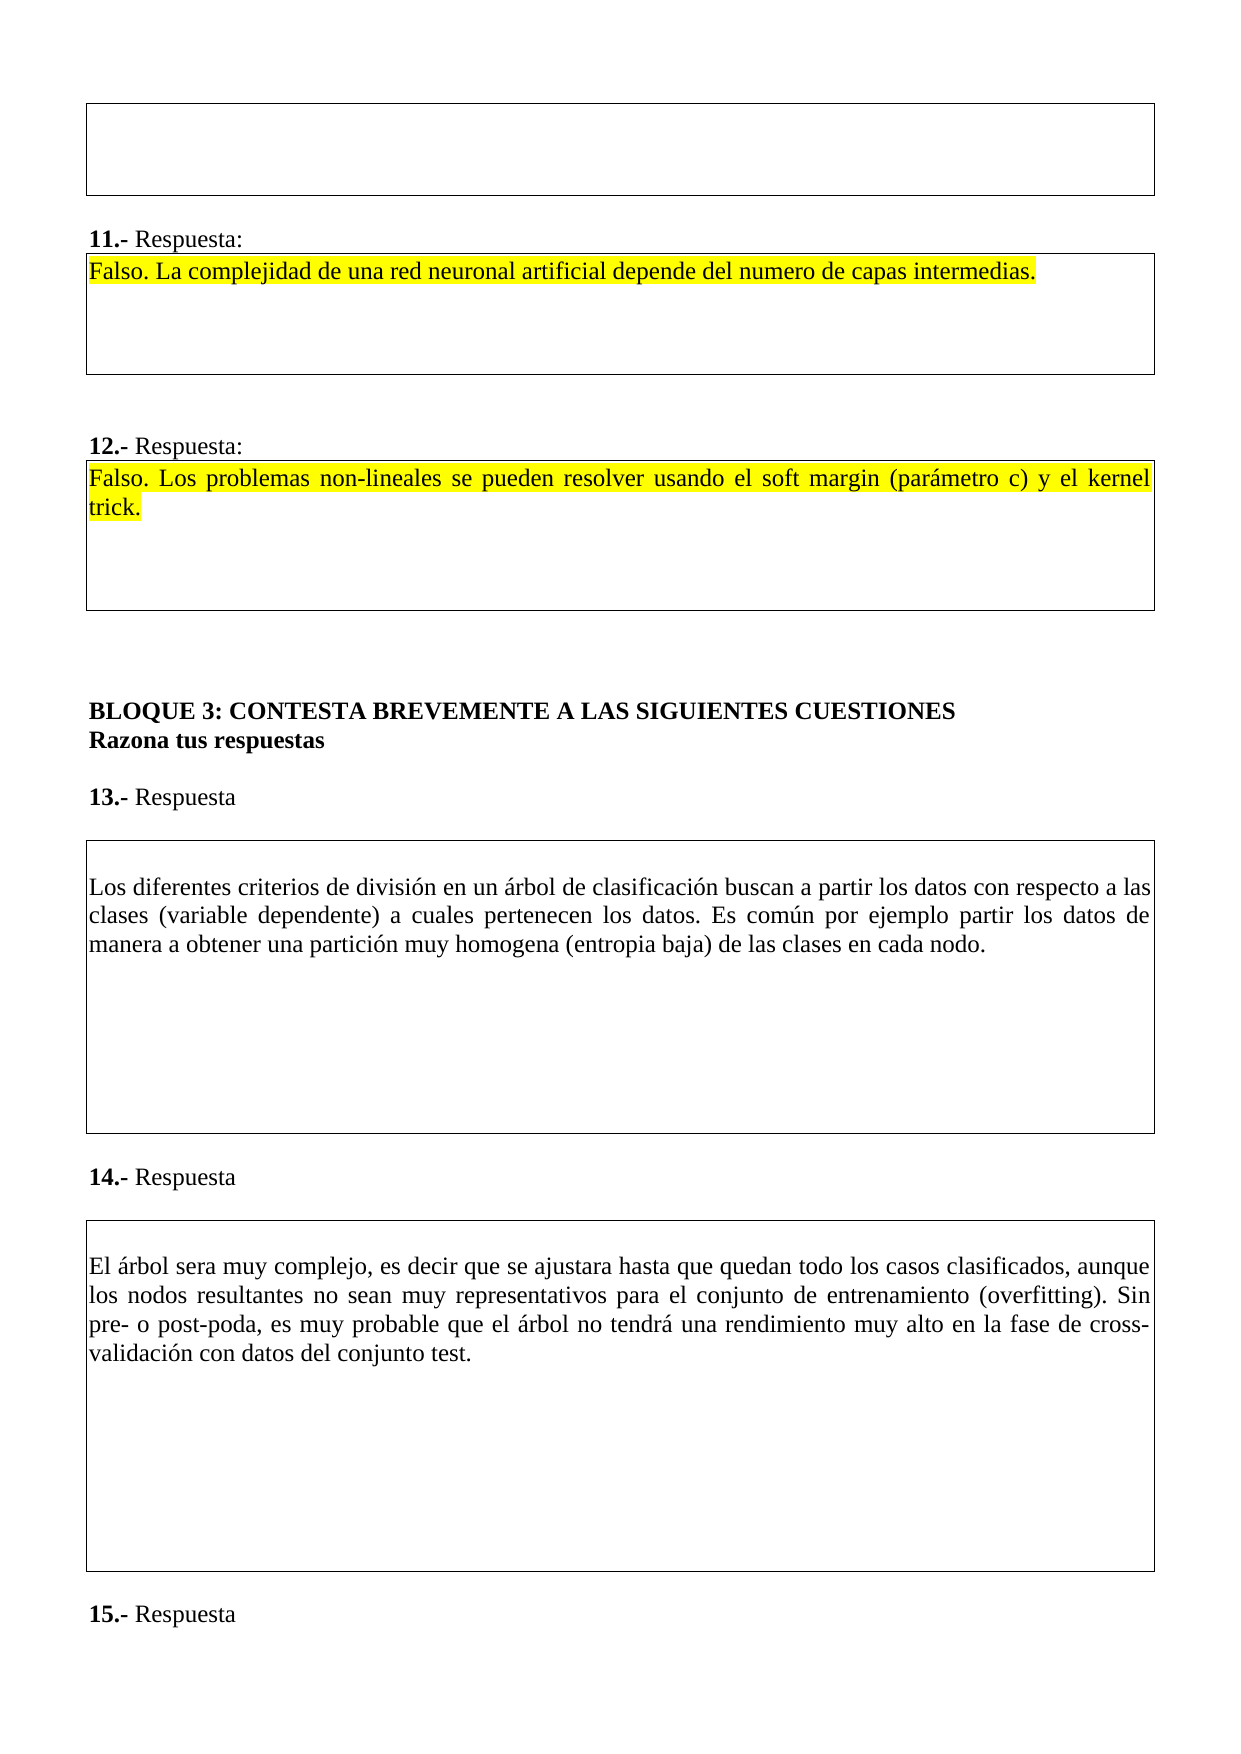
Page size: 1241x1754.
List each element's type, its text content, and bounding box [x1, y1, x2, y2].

text BLOQUE 3: CONTESTA BREVEMENTE A LAS SIGUIENTES CUESTIONES [89, 696, 1152, 725]
text 14.- Respuesta [89, 1162, 1152, 1191]
text Falso. La complejidad de una red neuronal artificial depende del numero de capas intermedias. [87, 254, 1154, 284]
text 15.- Respuesta [89, 1599, 1152, 1628]
text El árbol sera muy complejo, es decir que se ajustara hasta que quedan todo los casos clasificados, aunque los nodos resultantes no sean muy representativos para el conjunto de entrenamiento (overfitting). Sin pre- o post-poda, es muy probable que el árbol no tendrá una rendimiento muy alto en la fase de cross-validación con datos del conjunto test. [89, 1251, 1152, 1366]
text 13.- Respuesta [89, 782, 1152, 811]
text Los diferentes criterios de división en un árbol de clasificación buscan a partir los datos con respecto a las clases (variable dependente) a cuales pertenecen los datos. Es común por ejemplo partir los datos de manera a obtener una partición muy homogena (entropia baja) de las clases en cada nodo. [89, 872, 1152, 958]
text 11.- Respuesta: [89, 224, 1152, 253]
text Falso. Los problemas non-lineales se pueden resolver usando el soft margin (parámetro c) y el kernel trick. [87, 461, 1154, 521]
text Razona tus respuestas [89, 725, 1152, 754]
text 12.- Respuesta: [89, 431, 1152, 460]
